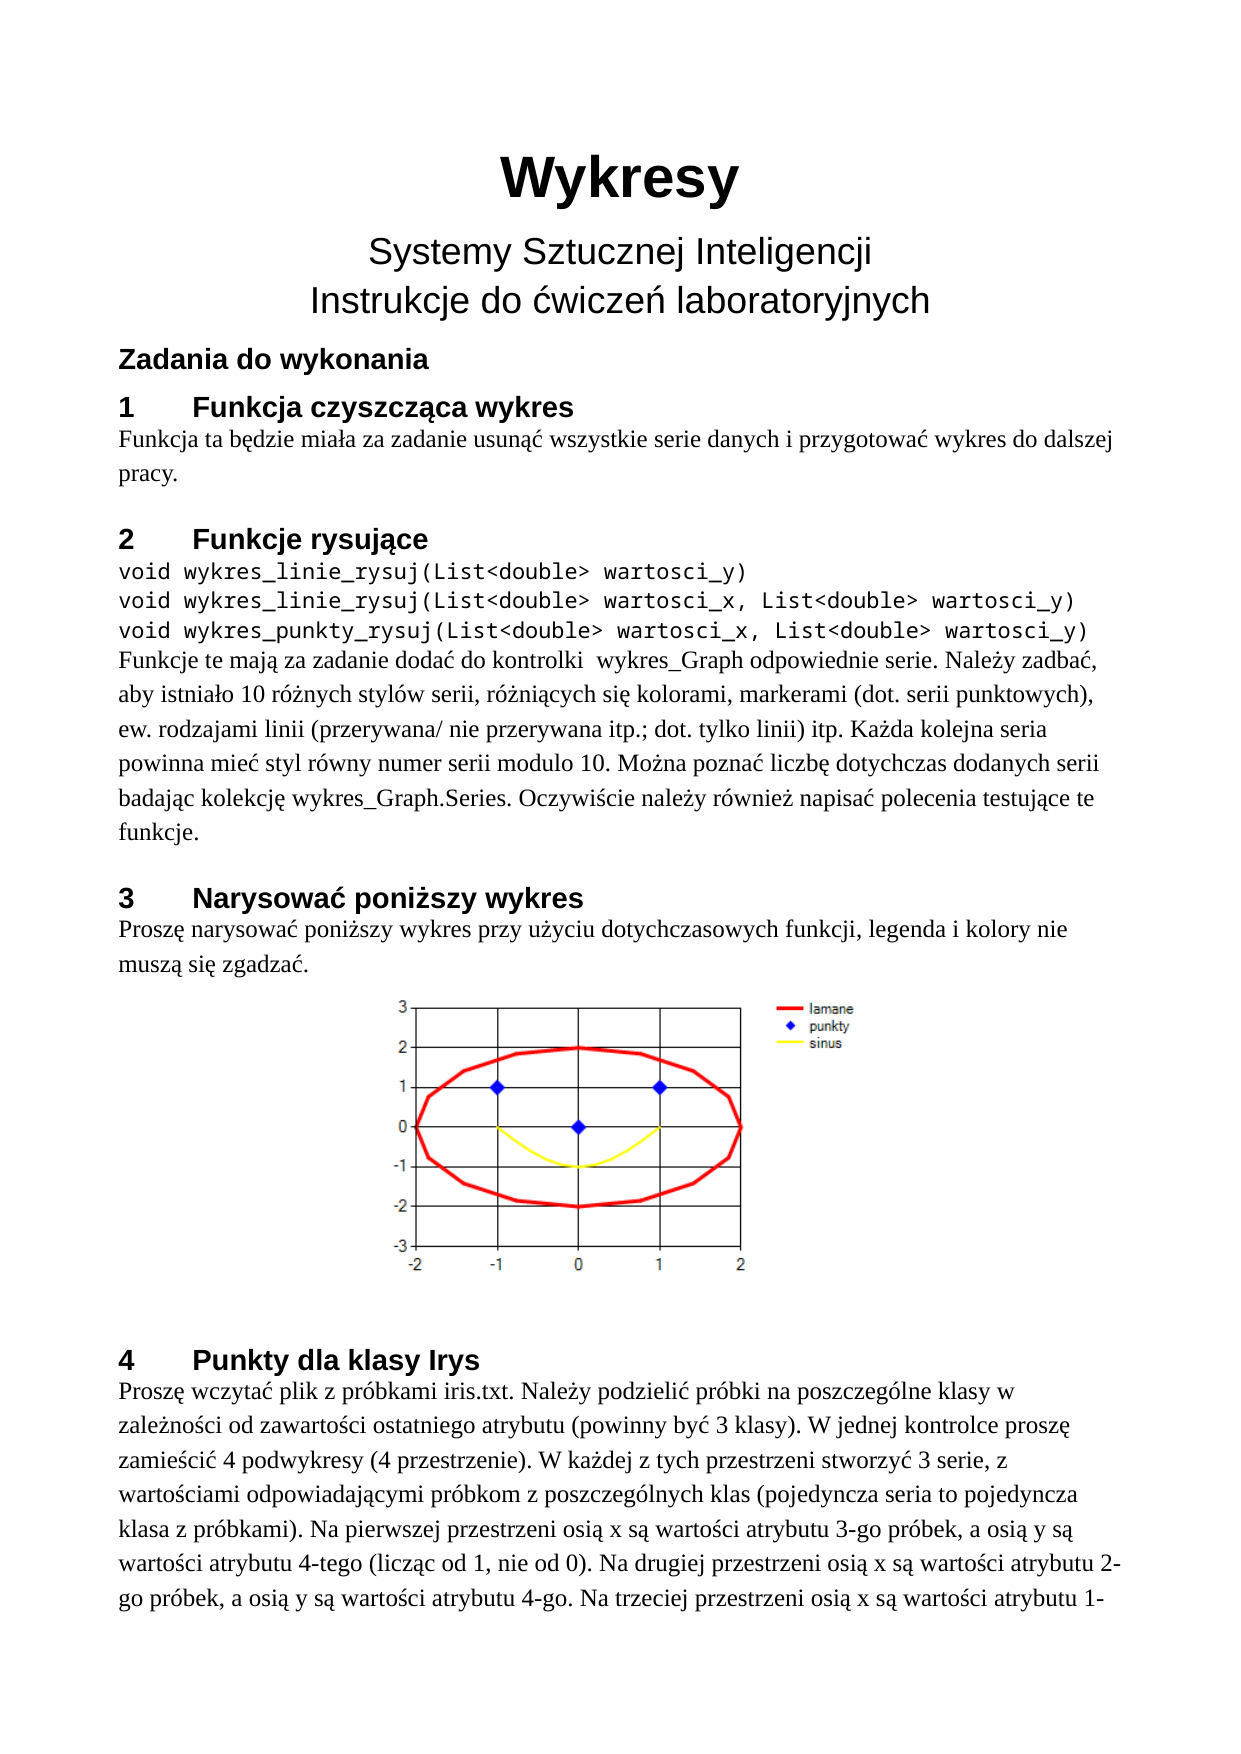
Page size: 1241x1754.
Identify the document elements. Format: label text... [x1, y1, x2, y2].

list void wykres_punkty_rysuj(List<double> wartosci_x, List<double> wartosci_y) [118, 615, 1122, 645]
text Funkcje te mają za zadanie dodać do kontrolki wykres_Graph odpowiednie serie. Należy zadbać, aby istniało 10 różnych stylów serii, różniących się kolorami, markerami (dot. serii punktowych), ew. rodzajami linii (przerywana/ nie przerywana itp.; dot. tylko linii) itp. Każda kolejna seria powinna mieć styl równy numer serii modulo 10. Można poznać liczbę dotychczas dodanych serii badając kolekcję wykres_Graph.Series. Oczywiście należy również napisać polecenia testujące te funkcje. [118, 645, 1122, 846]
subtitle Narysować poniższy wykres [118, 881, 1122, 914]
text Funkcja ta będzie miała za zadanie usunąć wszystkie serie danych i przygotować wykres do dalszej pracy. [118, 424, 1122, 487]
subtitle Punkty dla klasy Irys [118, 1342, 1122, 1376]
subtitle Zadania do wykonania [118, 342, 1122, 376]
text Instrukcje do ćwiczeń laboratoryjnych [118, 278, 1122, 321]
text Proszę narysować poniższy wykres przy użyciu dotychczasowych funkcji, legenda i kolory nie muszą się zgadzać. [118, 914, 1122, 978]
text Wykresy [118, 143, 1122, 210]
subtitle Funkcje rysujące [118, 522, 1122, 556]
subtitle Funkcja czyszcząca wykres [118, 390, 1122, 424]
list void wykres_linie_rysuj(List<double> wartosci_y) [118, 556, 1122, 585]
text Systemy Sztucznej Inteligencji [118, 229, 1122, 272]
text Proszę wczytać plik z próbkami iris.txt. Należy podzielić próbki na poszczególne klasy w zależności od zawartości ostatniego atrybutu (powinny być 3 klasy). W jednej kontrolce proszę zamieścić 4 podwykresy (4 przestrzenie). W każdej z tych przestrzeni stworzyć 3 serie, z wartościami odpowiadającymi próbkom z poszczególnych klas (pojedyncza seria to pojedyncza klasa z próbkami). Na pierwszej przestrzeni osią x są wartości atrybutu 3-go próbek, a osią y są wartości atrybutu 4-tego (licząc od 1, nie od 0). Na drugiej przestrzeni osią x są wartości atrybutu 2-go próbek, a osią y są wartości atrybutu 4-go. Na trzeciej przestrzeni osią x są wartości atrybutu 1- [118, 1376, 1122, 1612]
list void wykres_linie_rysuj(List<double> wartosci_x, List<double> wartosci_y) [118, 585, 1122, 615]
